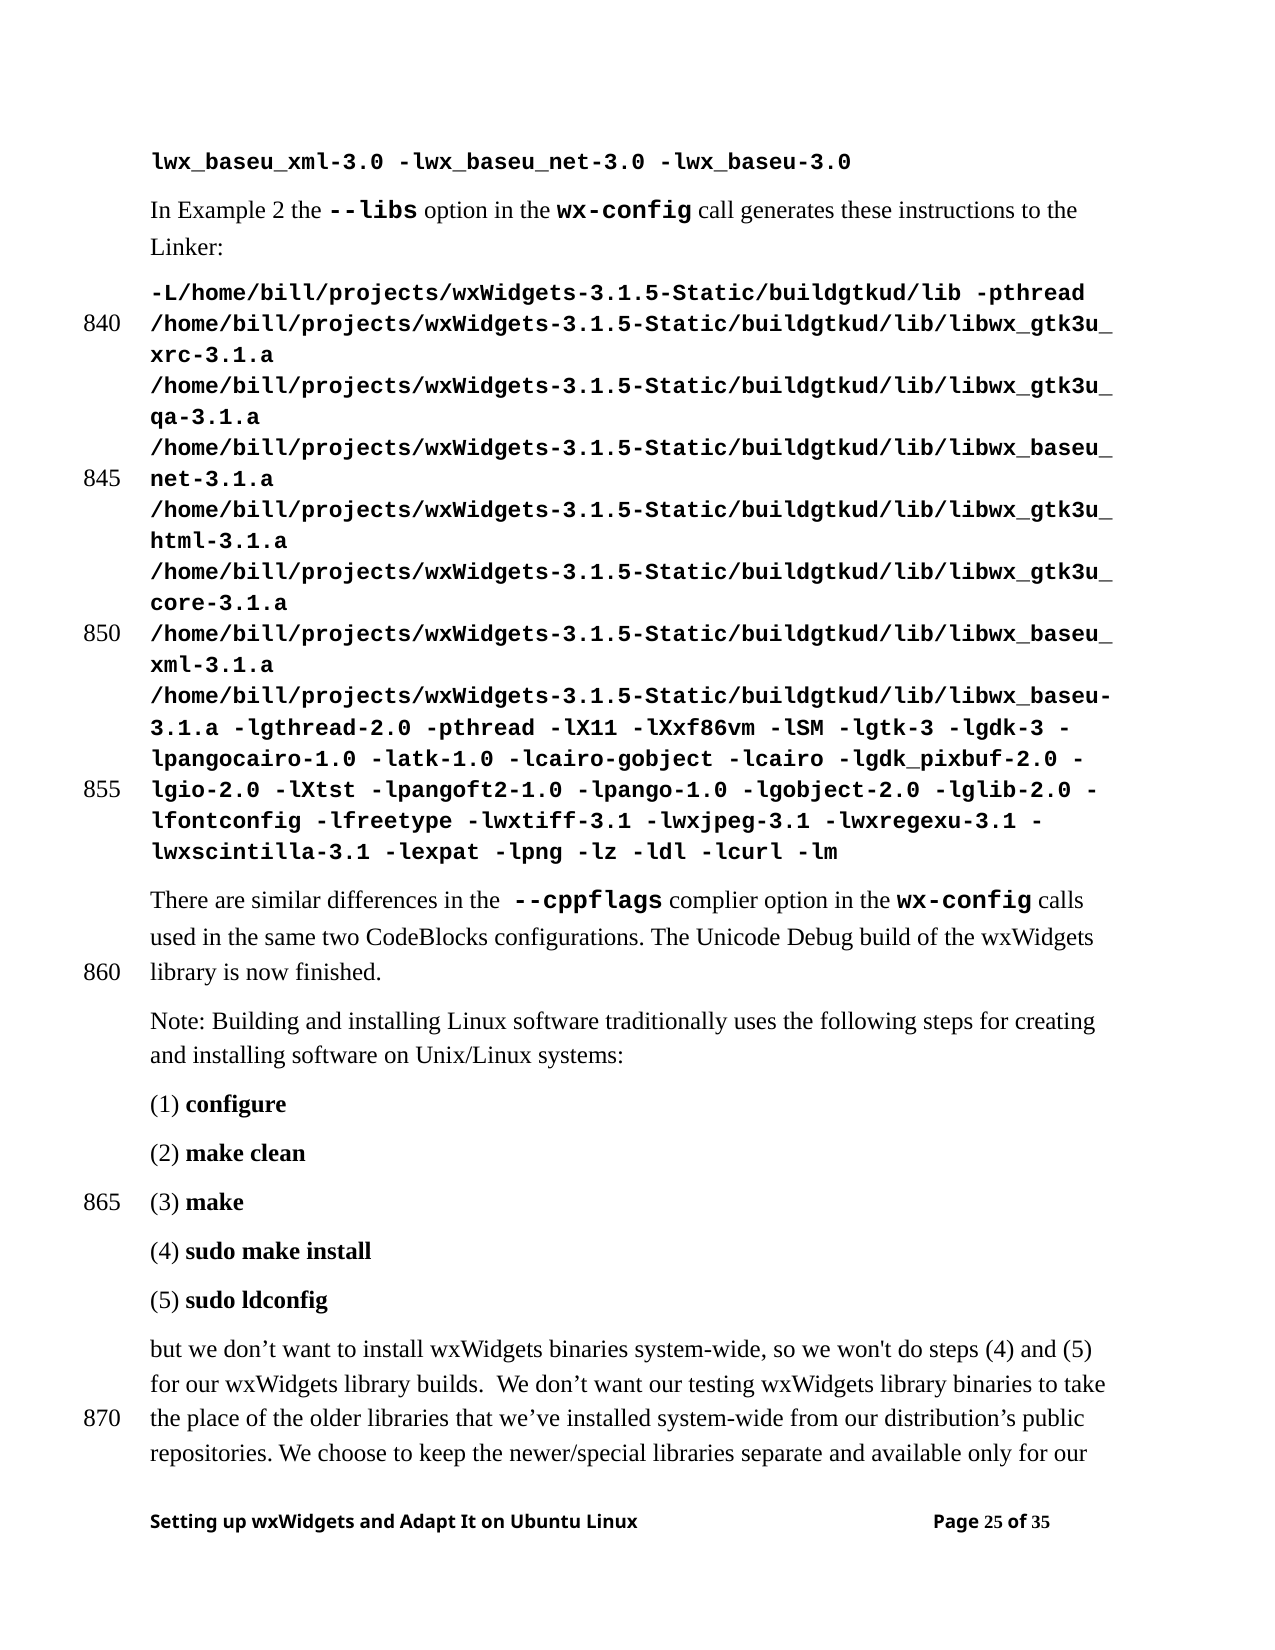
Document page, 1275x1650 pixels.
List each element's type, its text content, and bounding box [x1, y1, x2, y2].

text (5) sudo ldconfig [150, 1286, 1125, 1314]
text In Example 2 the --libs option in the wx-config call generates these instructions to the Linker: [150, 196, 1125, 261]
text (2) make clean [150, 1138, 1125, 1167]
text -lwx_baseu_xml-3.0 -lwx_baseu_net-3.0 -lwx_baseu-3.0 [150, 150, 1125, 176]
text (4) sudo make install [150, 1236, 1125, 1265]
text (1) configure [150, 1089, 1125, 1118]
text -L/home/bill/projects/wxWidgets-3.1.5-Static/buildgtkud/lib -pthread /home/bill/projects/wxWidgets-3.1.5-Static/buildgtkud/lib/libwx_gtk3u_xrc-3.1.a /home/bill/projects/wxWidgets-3.1.5-Static/buildgtkud/lib/libwx_gtk3u_qa-3.1.a /home/bill/projects/wxWidgets-3.1.5-Static/buildgtkud/lib/libwx_baseu_net-3.1.a /home/bill/projects/wxWidgets-3.1.5-Static/buildgtkud/lib/libwx_gtk3u_html-3.1.a /home/bill/projects/wxWidgets-3.1.5-Static/buildgtkud/lib/libwx_gtk3u_core-3.1.a /home/bill/projects/wxWidgets-3.1.5-Static/buildgtkud/lib/libwx_baseu_xml-3.1.a /home/bill/projects/wxWidgets-3.1.5-Static/buildgtkud/lib/libwx_baseu-3.1.a -lgthread-2.0 -pthread -lX11 -lXxf86vm -lSM -lgtk-3 -lgdk-3 -lpangocairo-1.0 -latk-1.0 -lcairo-gobject -lcairo -lgdk_pixbuf-2.0 -lgio-2.0 -lXtst -lpangoft2-1.0 -lpango-1.0 -lgobject-2.0 -lglib-2.0 -lfontconfig -lfreetype -lwxtiff-3.1 -lwxjpeg-3.1 -lwxregexu-3.1 -lwxscintilla-3.1 -lexpat -lpng -lz -ldl -lcurl -lm [150, 281, 1125, 866]
text (3) make [150, 1187, 1125, 1216]
text but we don’t want to install wxWidgets binaries system-wide, so we won't do steps (4) and (5) for our wxWidgets library builds. We don’t want our testing wxWidgets library binaries to take the place of the older libraries that we’ve installed system-wide from our distribution’s public repositories. We choose to keep the newer/special libraries separate and available only for our [150, 1334, 1125, 1467]
text Note: Building and installing Linux software traditionally uses the following steps for creating and installing software on Unix/Linux systems: [150, 1006, 1125, 1069]
text There are similar differences in the --cppflags complier option in the wx-config calls used in the same two CodeBlocks configurations. The Unicode Debug build of the wxWidgets library is now finished. [150, 886, 1125, 985]
